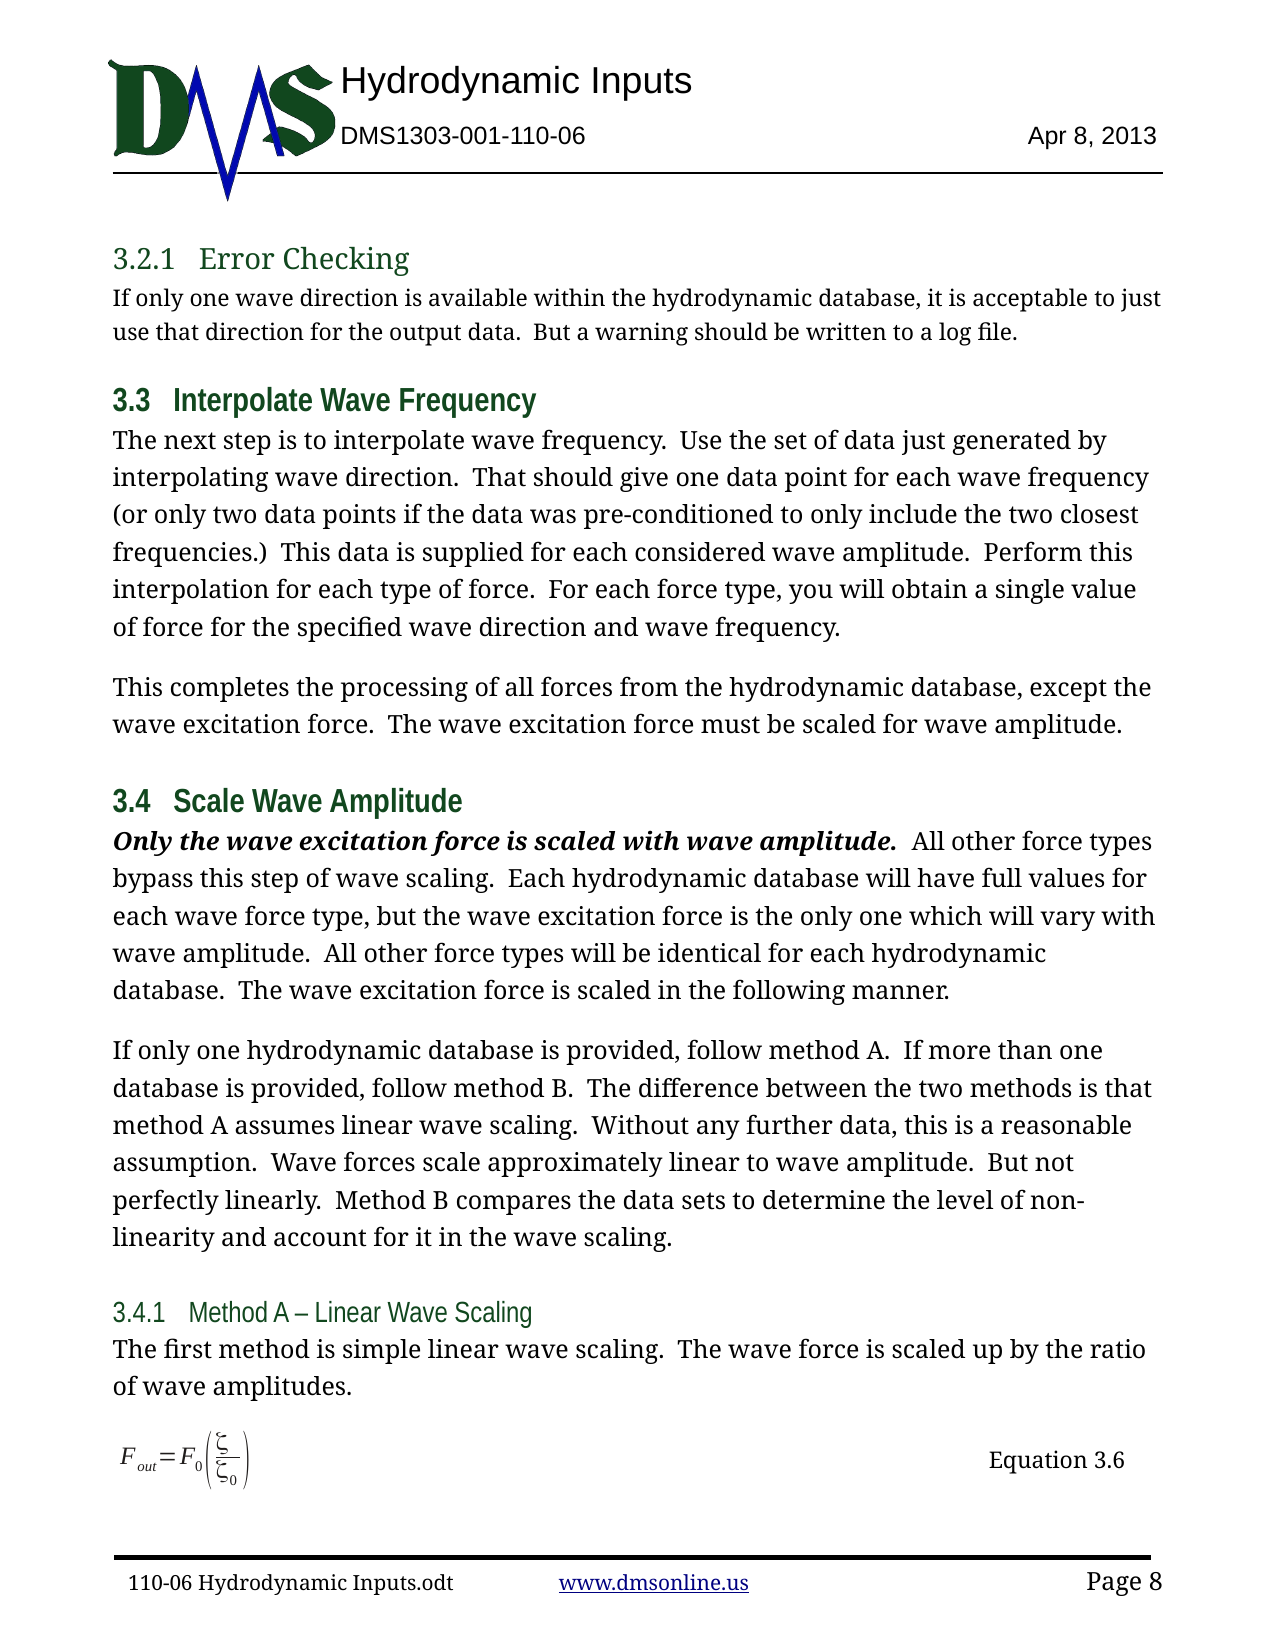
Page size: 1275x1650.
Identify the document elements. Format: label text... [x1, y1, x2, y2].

text This completes the processing of all forces from the hydrodynamic database, except the wave excitation force. The wave excitation force must be scaled for wave amplitude. [112, 669, 1162, 741]
subtitle Interpolate Wave Frequency [112, 380, 1162, 418]
text If only one hydrodynamic database is provided, follow method A. If more than one database is provided, follow method B. The difference between the two methods is that method A assumes linear wave scaling. Without any further data, this is a reasonable assumption. Wave forces scale approximately linear to wave amplitude. But not perfectly linearly. Method B compares the data sets to determine the level of non-linearity and account for it in the wave scaling. [112, 1033, 1162, 1254]
text The first method is simple linear wave scaling. The wave force is scaled up by the ratio of wave amplitudes. [112, 1332, 1162, 1403]
subtitle Scale Wave Amplitude [112, 781, 1162, 820]
text Equation 3.6 [112, 1429, 1162, 1491]
subtitle Method A – Linear Wave Scaling [112, 1295, 1162, 1328]
subtitle Error Checking [112, 238, 1162, 278]
text The next step is to interpolate wave frequency. Use the set of data just generated by interpolating wave direction. That should give one data point for each wave frequency (or only two data points if the data was pre-conditioned to only include the two closest frequencies.) This data is supplied for each considered wave amplitude. Perform this interpolation for each type of force. For each force type, you will obtain a single value of force for the specified wave direction and wave frequency. [112, 422, 1162, 643]
picture [105, 56, 338, 204]
text If only one wave direction is available within the hydrodynamic database, it is acceptable to just use that direction for the output data. But a warning should be written to a log file. [112, 282, 1162, 347]
text Only the wave excitation force is scaled with wave amplitude. All other force types bypass this step of wave scaling. Each hydrodynamic database will have full values for each wave force type, but the wave excitation force is the only one which will vary with wave amplitude. All other force types will be identical for each hydrodynamic database. The wave excitation force is scaled in the following manner. [112, 823, 1162, 1007]
